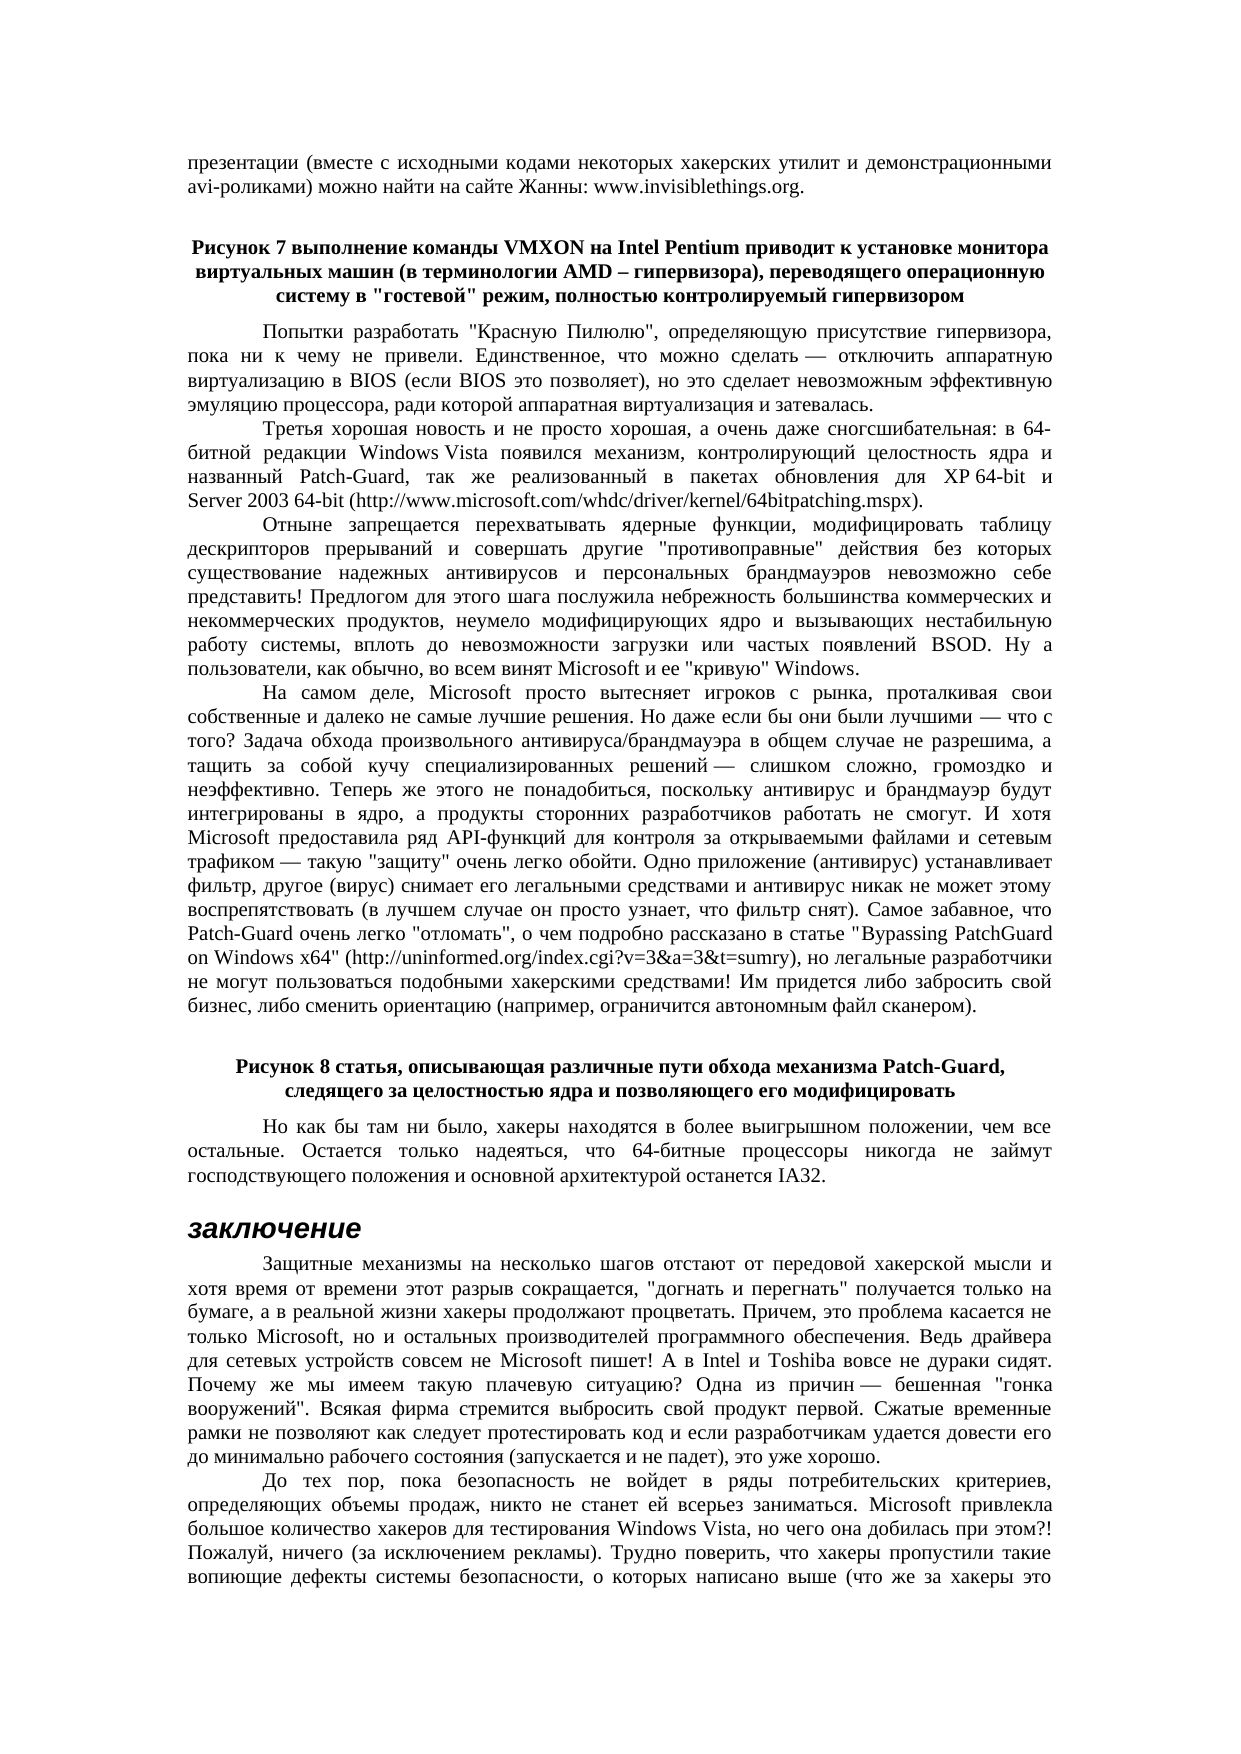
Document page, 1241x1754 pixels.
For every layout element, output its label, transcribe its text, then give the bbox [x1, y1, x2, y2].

text Попытки разработать "Красную Пилюлю", определяющую присутствие гипервизора, пока ни к чему не привели. Единственное, что можно сделать — отключить аппаратную виртуализацию в BIOS (если BIOS это позволяет), но это сделает невозможным эффективную эмуляцию процессора, ради которой аппаратная виртуализация и затевалась. [187, 319, 1053, 416]
text На самом деле, Microsoft просто вытесняет игроков с рынка, проталкивая свои собственные и далеко не самые лучшие решения. Но даже если бы они были лучшими — что с того? Задача обхода произвольного антивируса/брандмауэра в общем случае не разрешима, а тащить за собой кучу специализированных решений — слишком сложно, громоздко и неэффективно. Теперь же этого не понадобиться, поскольку антивирус и брандмауэр будут интегрированы в ядро, а продукты сторонних разработчиков работать не смогут. И хотя Microsoft предоставила ряд API-функций для контроля за открываемыми файлами и сетевым трафиком — такую "защиту" очень легко обойти. Одно приложение (антивирус) устанавливает фильтр, другое (вирус) снимает его легальными средствами и антивирус никак не может этому воспрепятствовать (в лучшем случае он просто узнает, что фильтр снят). Самое забавное, что Patch-Guard очень легко "отломать", о чем подробно рассказано в статье "Bypassing PatchGuard on Windows x64" (http://uninformed.org/index.cgi?v=3&a=3&t=sumry), но легальные разработчики не могут пользоваться подобными хакерскими средствами! Им придется либо забросить свой бизнес, либо сменить ориентацию (например, ограничится автономным файл сканером). [187, 680, 1053, 1017]
text Отныне запрещается перехватывать ядерные функции, модифицировать таблицу дескрипторов прерываний и совершать другие "противоправные" действия без которых существование надежных антивирусов и персональных брандмауэров невозможно себе представить! Предлогом для этого шага послужила небрежность большинства коммерческих и некоммерческих продуктов, неумело модифицирующих ядро и вызывающих нестабильную работу системы, вплоть до невозможности загрузки или частых появлений BSOD. Ну а пользователи, как обычно, во всем винят Microsoft и ее "кривую" Windows. [187, 512, 1053, 680]
text Рисунок 7 выполнение команды VMXON на Intel Pentium приводит к установке монитора виртуальных машин (в терминологии AMD – гипервизора), переводящего операционную систему в "гостевой" режим, полностью контролируемый гипервизором [187, 235, 1053, 307]
text Но как бы там ни было, хакеры находятся в более выигрышном положении, чем все остальные. Остается только надеяться, что 64-битные процессоры никогда не займут господствующего положения и основной архитектурой останется IA32. [187, 1114, 1053, 1187]
text презентации (вместе с исходными кодами некоторых хакерских утилит и демонстрационными avi-роликами) можно найти на сайте Жанны: www.invisiblethings.org. [187, 150, 1053, 198]
text До тех пор, пока безопасность не войдет в ряды потребительских критериев, определяющих объемы продаж, никто не станет ей всерьез заниматься. Microsoft привлекла большое количество хакеров для тестирования Windows Vista, но чего она добилась при этом?! Пожалуй, ничего (за исключением рекламы). Трудно поверить, что хакеры пропустили такие вопиющие дефекты системы безопасности, о которых написано выше (что же за хакеры это [187, 1468, 1053, 1588]
text Третья хорошая новость и не просто хорошая, а очень даже сногсшибательная: в 64-битной редакции Windows Vista появился механизм, контролирующий целостность ядра и названный Patch-Guard, так же реализованный в пакетах обновления для XP 64-bit и Server 2003 64-bit (http://www.microsoft.com/whdc/driver/kernel/64bitpatching.mspx). [187, 416, 1053, 512]
text Защитные механизмы на несколько шагов отстают от передовой хакерской мысли и хотя время от времени этот разрыв сокращается, "догнать и перегнать" получается только на бумаге, а в реальной жизни хакеры продолжают процветать. Причем, это проблема касается не только Microsoft, но и остальных производителей программного обеспечения. Ведь драйвера для сетевых устройств совсем не Microsoft пишет! А в Intel и Toshiba вовсе не дураки сидят. Почему же мы имеем такую плачевую ситуацию? Одна из причин — бешенная "гонка вооружений". Всякая фирма стремится выбросить свой продукт первой. Сжатые временные рамки не позволяют как следует протестировать код и если разработчикам удается довести его до минимально рабочего состояния (запускается и не падет), это уже хорошо. [187, 1251, 1053, 1468]
text Рисунок 8 статья, описывающая различные пути обхода механизма Patch-Guard, следящего за целостностью ядра и позволяющего его модифицировать [187, 1054, 1053, 1102]
subtitle заключение [187, 1212, 1053, 1245]
